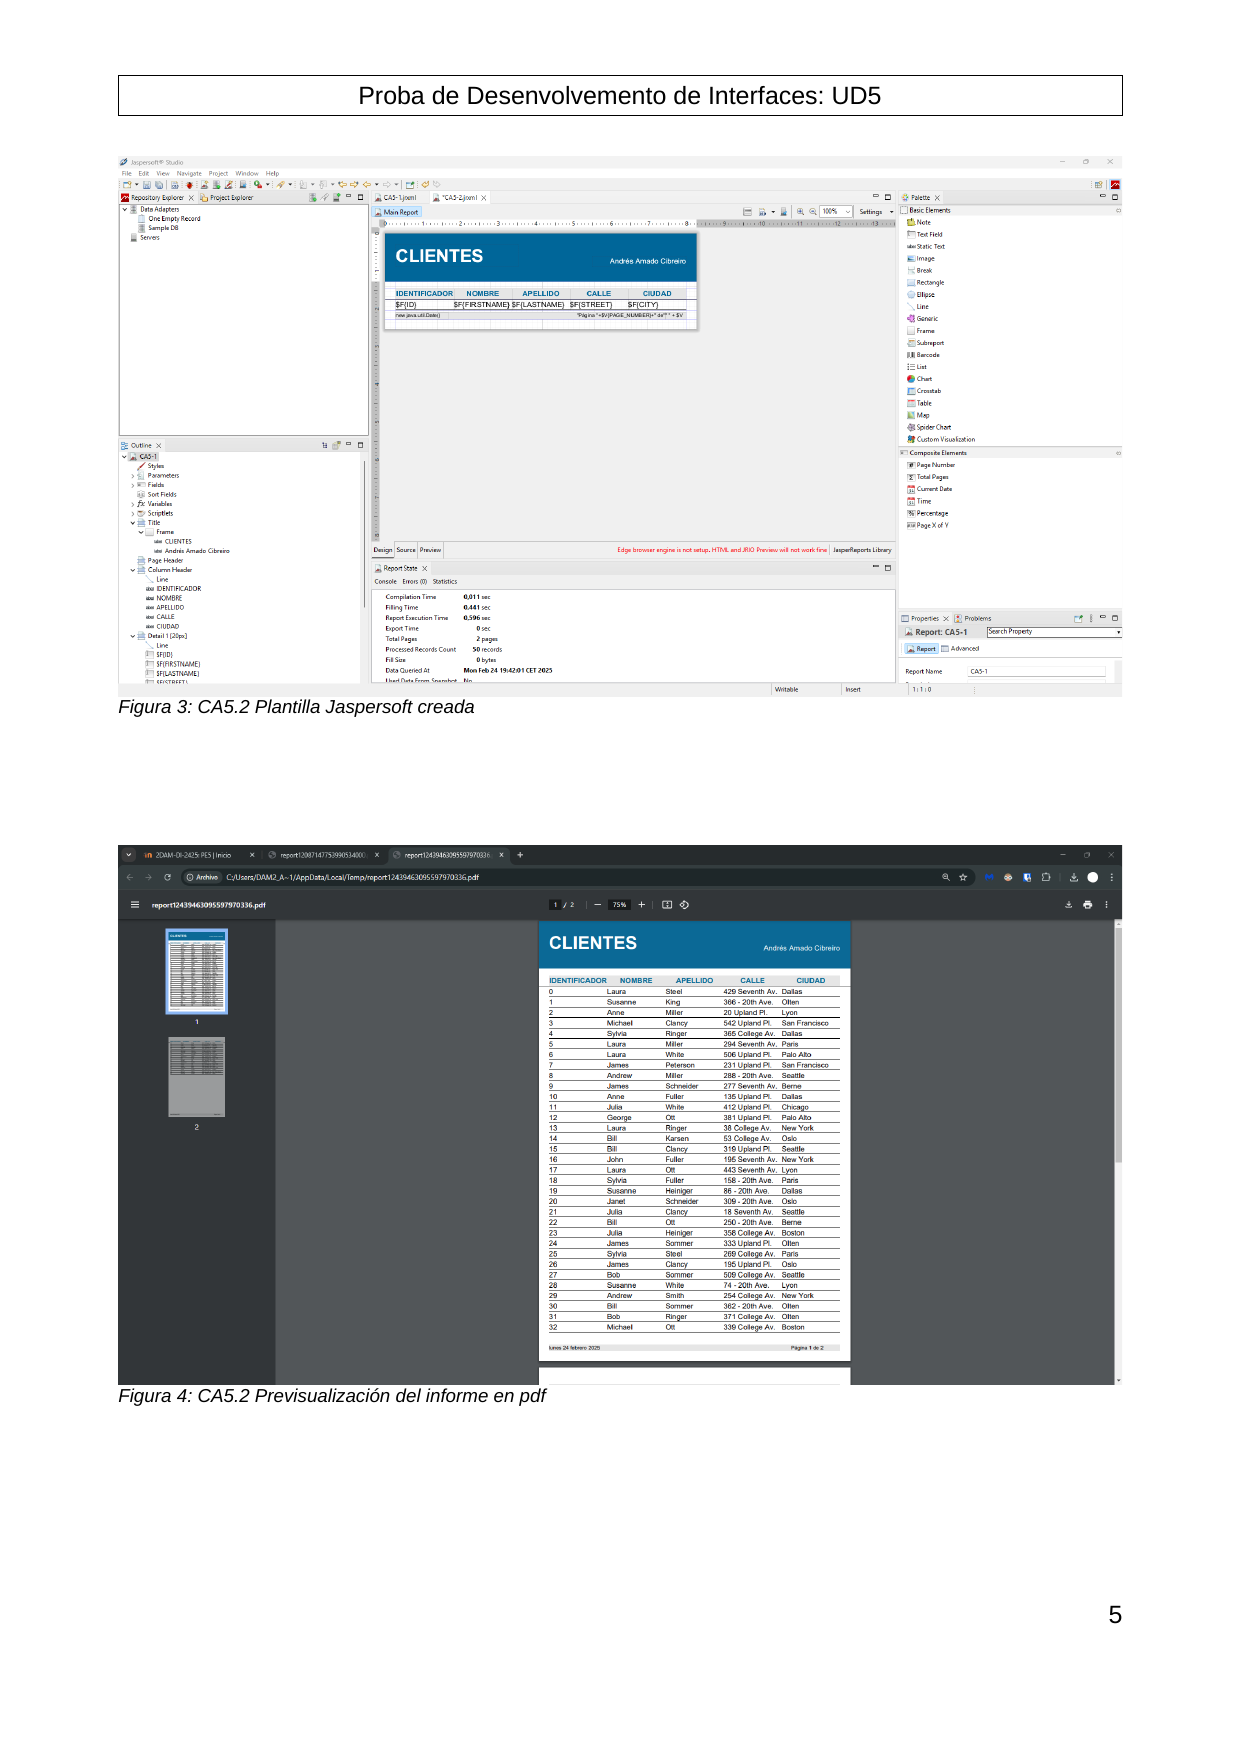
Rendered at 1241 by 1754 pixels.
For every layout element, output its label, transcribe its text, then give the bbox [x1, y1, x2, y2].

picture [118, 156, 1123, 697]
text Figura 3: CA5.2 Plantilla Jaspersoft creada [118, 697, 1122, 718]
text Figura 4: CA5.2 Previsualización del informe en pdf [118, 1385, 1122, 1406]
picture [118, 845, 1123, 1385]
